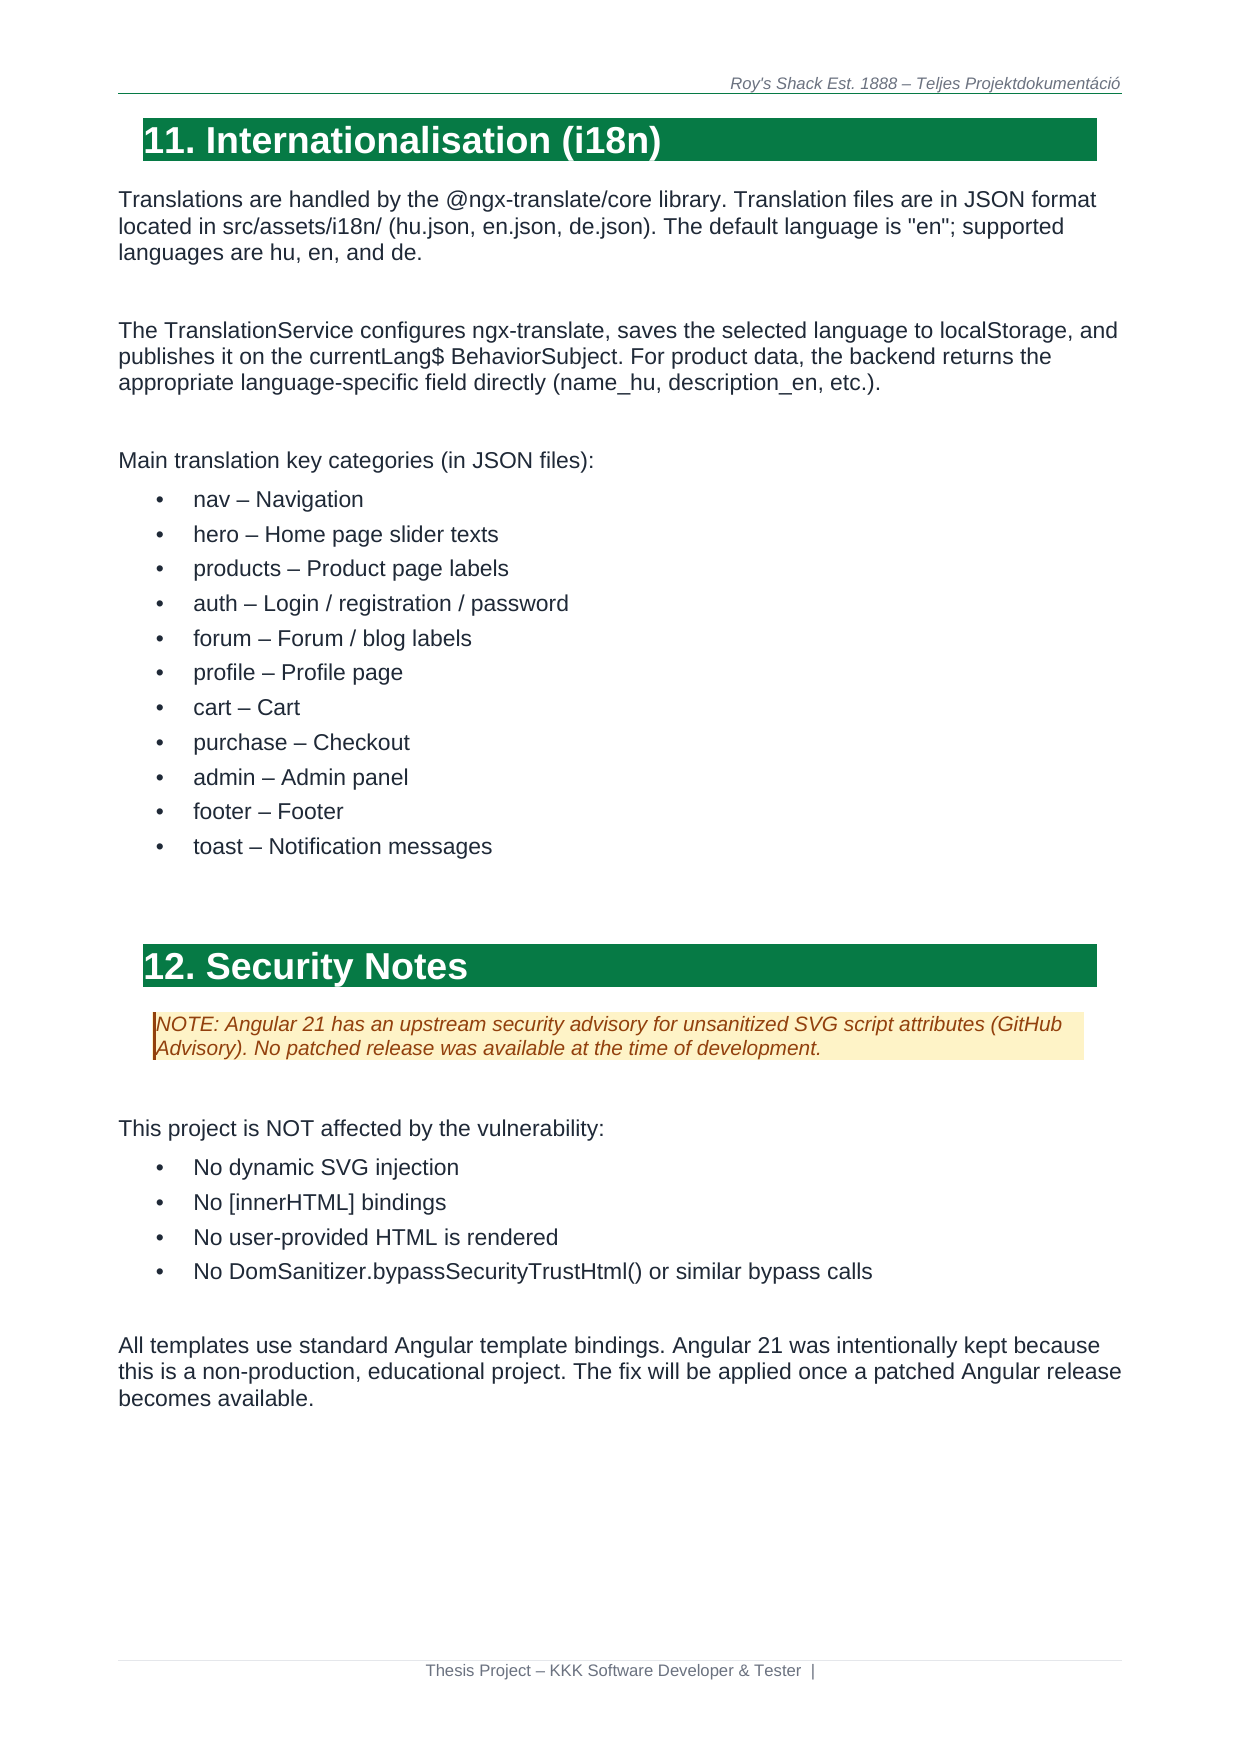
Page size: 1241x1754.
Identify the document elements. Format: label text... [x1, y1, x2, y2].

list profile – Profile page [156, 659, 1122, 686]
list No DomSanitizer.bypassSecurityTrustHtml() or similar bypass calls [156, 1258, 1122, 1285]
list products – Product page labels [156, 555, 1122, 582]
list admin – Admin panel [156, 763, 1122, 790]
subtitle 12. Security Notes [143, 944, 1097, 987]
text Translations are handled by the @ngx-translate/core library. Translation files are in JSON format located in src/assets/i18n/ (hu.json, en.json, de.json). The default language is "en"; supported languages are hu, en, and de. [118, 186, 1122, 265]
subtitle 11. Internationalisation (i18n) [143, 118, 1097, 161]
list forum – Forum / blog labels [156, 625, 1122, 651]
list footer – Footer [156, 798, 1122, 824]
list purchase – Checkout [156, 729, 1122, 755]
list nav – Navigation [156, 486, 1122, 512]
list No user-provided HTML is rendered [156, 1224, 1122, 1250]
list No [innerHTML] bindings [156, 1189, 1122, 1215]
list toast – Notification messages [156, 833, 1122, 859]
text All templates use standard Angular template bindings. Angular 21 was intentionally kept because this is a non-production, educational project. The fix will be applied once a patched Angular release becomes available. [118, 1332, 1122, 1411]
list auth – Login / registration / password [156, 590, 1122, 616]
list cart – Cart [156, 694, 1122, 720]
list hero – Home page slider texts [156, 521, 1122, 547]
text Main translation key categories (in JSON files): [118, 447, 1122, 473]
list No dynamic SVG injection [156, 1154, 1122, 1181]
text This project is NOT affected by the vulnerability: [118, 1115, 1122, 1142]
text The TranslationService configures ngx-translate, saves the selected language to localStorage, and publishes it on the currentLang$ BehaviorSubject. For product data, the backend returns the appropriate language-specific field directly (name_hu, description_en, etc.). [118, 317, 1122, 396]
text NOTE: Angular 21 has an upstream security advisory for unsanitized SVG script attributes (GitHub Advisory). No patched release was available at the time of development. [156, 1012, 1084, 1060]
